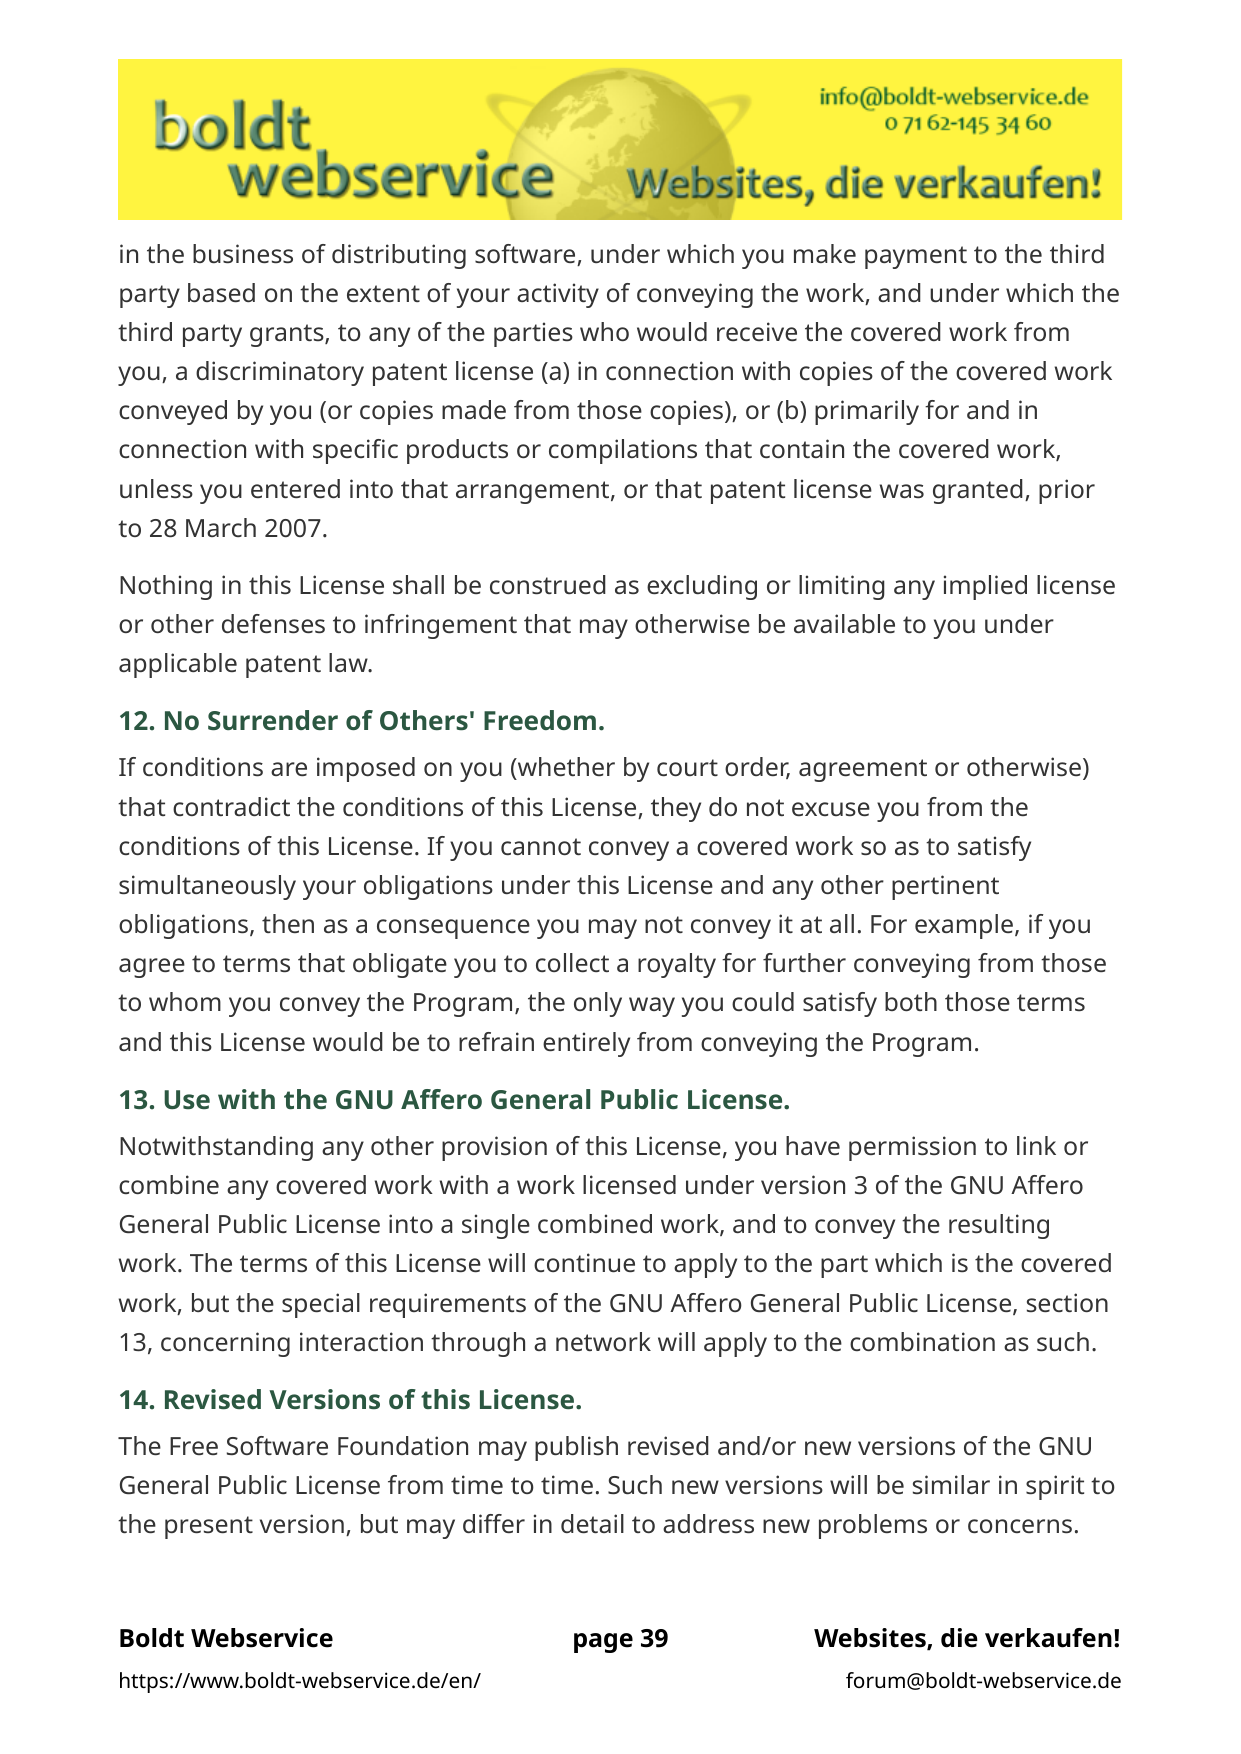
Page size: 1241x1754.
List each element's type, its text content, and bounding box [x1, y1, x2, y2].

text The Free Software Foundation may publish revised and/or new versions of the GNU General Public License from time to time. Such new versions will be similar in spirit to the present version, but may differ in detail to address new problems or concerns. [118, 1429, 1122, 1541]
subtitle 14. Revised Versions of this License. [118, 1381, 1122, 1417]
text Notwithstanding any other provision of this License, you have permission to link or combine any covered work with a work licensed under version 3 of the GNU Affero General Public License into a single combined work, and to convey the resulting work. The terms of this License will continue to apply to the part which is the covered work, but the special requirements of the GNU Affero General Public License, section 13, concerning interaction through a network will apply to the combination as such. [118, 1128, 1122, 1358]
subtitle 12. No Surrender of Others' Freedom. [118, 702, 1122, 738]
picture [118, 59, 1123, 220]
subtitle 13. Use with the GNU Affero General Public License. [118, 1081, 1122, 1117]
text If conditions are imposed on you (whether by court order, agreement or otherwise) that contradict the conditions of this License, they do not excuse you from the conditions of this License. If you cannot convey a covered work so as to satisfy simultaneously your obligations under this License and any other pertinent obligations, then as a consequence you may not convey it at all. For example, if you agree to terms that obligate you to collect a royalty for further conveying from those to whom you convey the Program, the only way you could satisfy both those terms and this License would be to refrain entirely from conveying the Program. [118, 750, 1122, 1058]
text Nothing in this License shall be construed as excluding or limiting any implied license or other defenses to infringement that may otherwise be available to you under applicable patent law. [118, 567, 1122, 680]
text in the business of distributing software, under which you make payment to the third party based on the extent of your activity of conveying the work, and under which the third party grants, to any of the parties who would receive the covered work from you, a discriminatory patent license (a) in connection with copies of the covered work conveyed by you (or copies made from those copies), or (b) primarily for and in connection with specific products or compilations that contain the covered work, unless you entered into that arrangement, or that patent license was granted, prior to 28 March 2007. [118, 236, 1122, 544]
